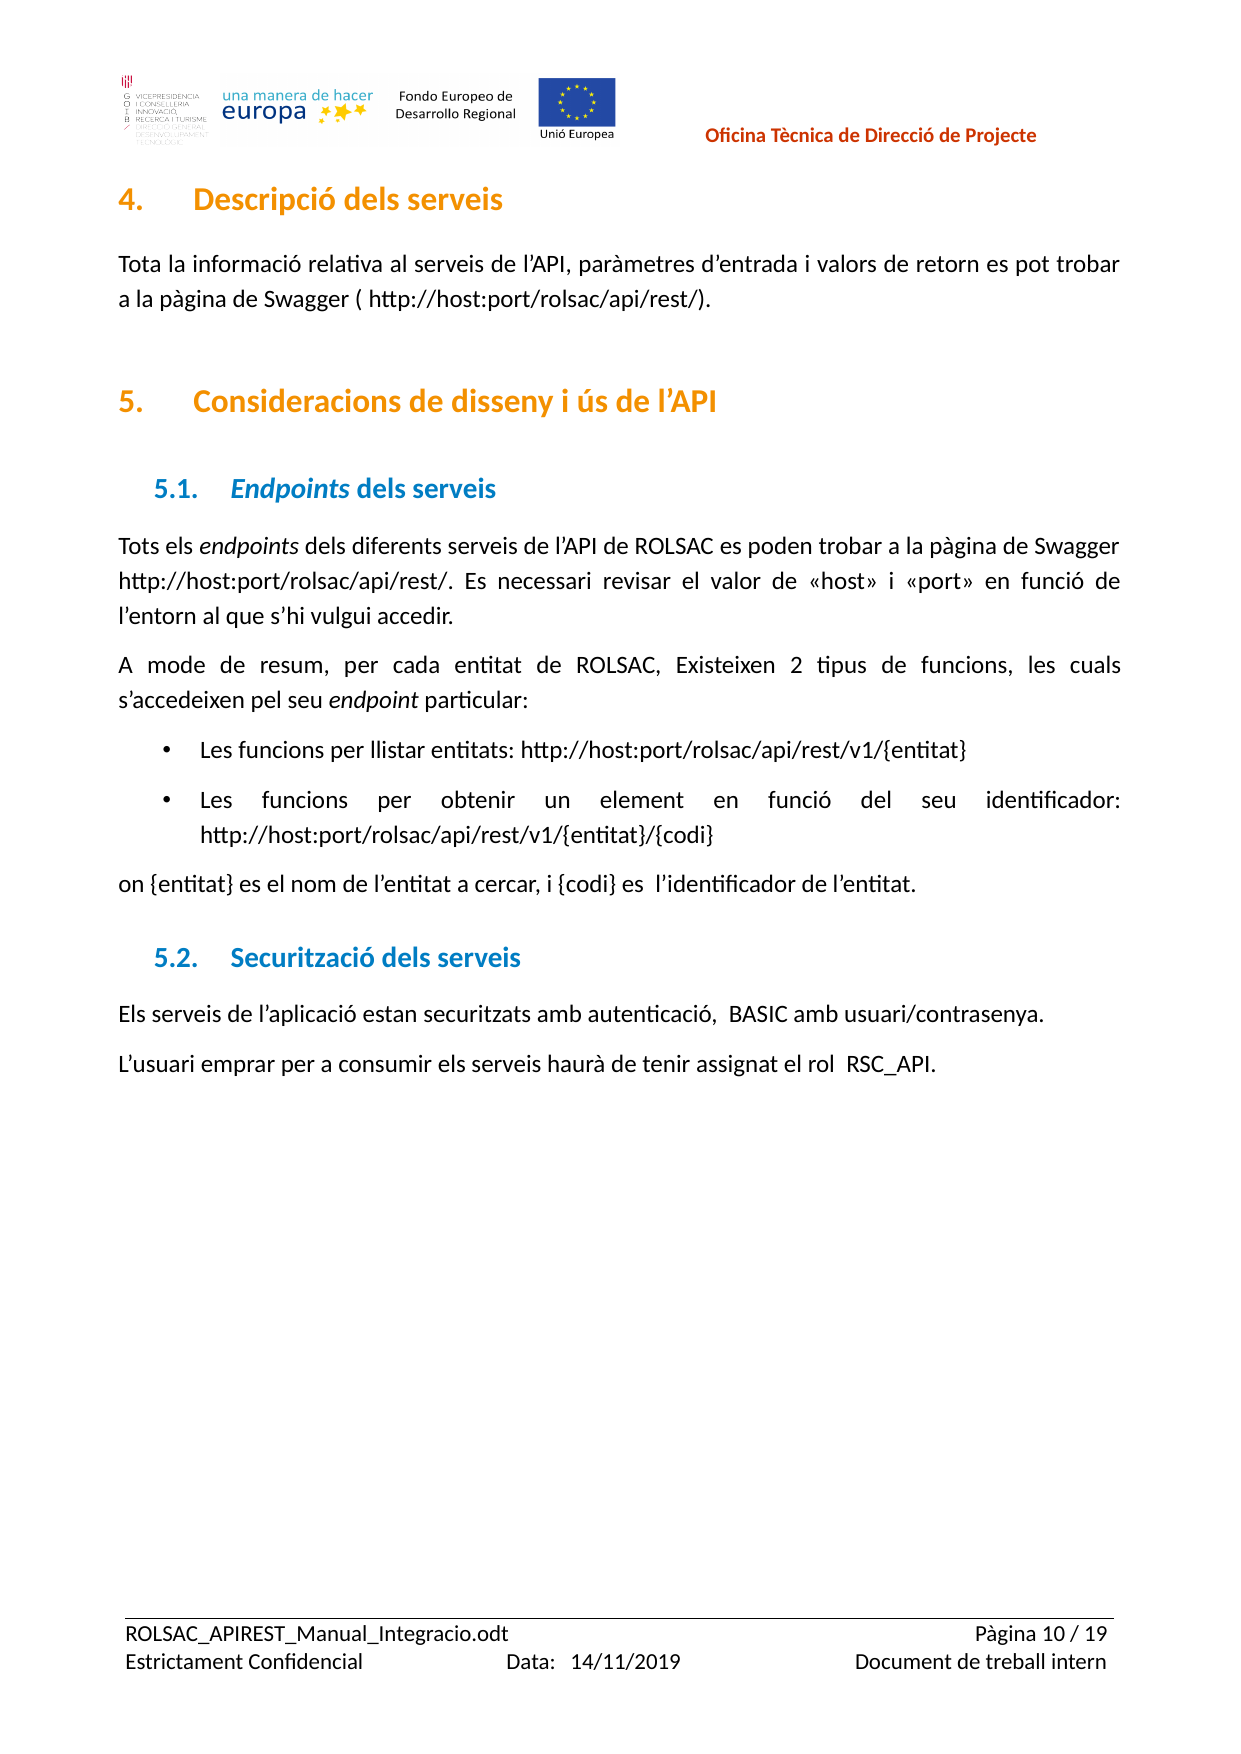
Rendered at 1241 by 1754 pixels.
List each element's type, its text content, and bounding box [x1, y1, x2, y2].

list Les funcions per obtenir un element en funció del seu identificador: http://host:port/rolsac/api/rest/v1/{entitat}/{codi} [162, 784, 1122, 849]
text L’usuari emprar per a consumir els serveis haurà de tenir assignat el rol RSC_API. [118, 1048, 1122, 1078]
subtitle Consideracions de disseny i ús de l’API [118, 380, 1122, 421]
subtitle Descripció dels serveis [118, 178, 1122, 218]
text A mode de resum, per cada entitat de ROLSAC, Existeixen 2 tipus de funcions, les cuals s’accedeixen pel seu endpoint particular: [118, 649, 1122, 715]
subtitle Securització dels serveis [153, 939, 1122, 974]
text Tots els endpoints dels diferents serveis de l’API de ROLSAC es poden trobar a la pàgina de Swagger http://host:port/rolsac/api/rest/. Es necessari revisar el valor de «host» i «port» en funció de l’entorn al que s’hi vulgui accedir. [118, 530, 1122, 630]
text on {entitat} es el nom de l’entitat a cercar, i {codi} es l’identificador de l’entitat. [118, 869, 1122, 899]
list Les funcions per llistar entitats: http://host:port/rolsac/api/rest/v1/{entitat} [162, 734, 1122, 764]
picture [219, 73, 621, 147]
text Tota la informació relativa al serveis de l’API, paràmetres d’entrada i valors de retorn es pot trobar a la pàgina de Swagger ( http://host:port/rolsac/api/rest/). [118, 248, 1122, 313]
subtitle Endpoints dels serveis [153, 471, 1122, 506]
picture [118, 73, 213, 147]
text Els serveis de l’aplicació estan securitzats amb autenticació, BASIC amb usuari/contrasenya. [118, 998, 1122, 1029]
